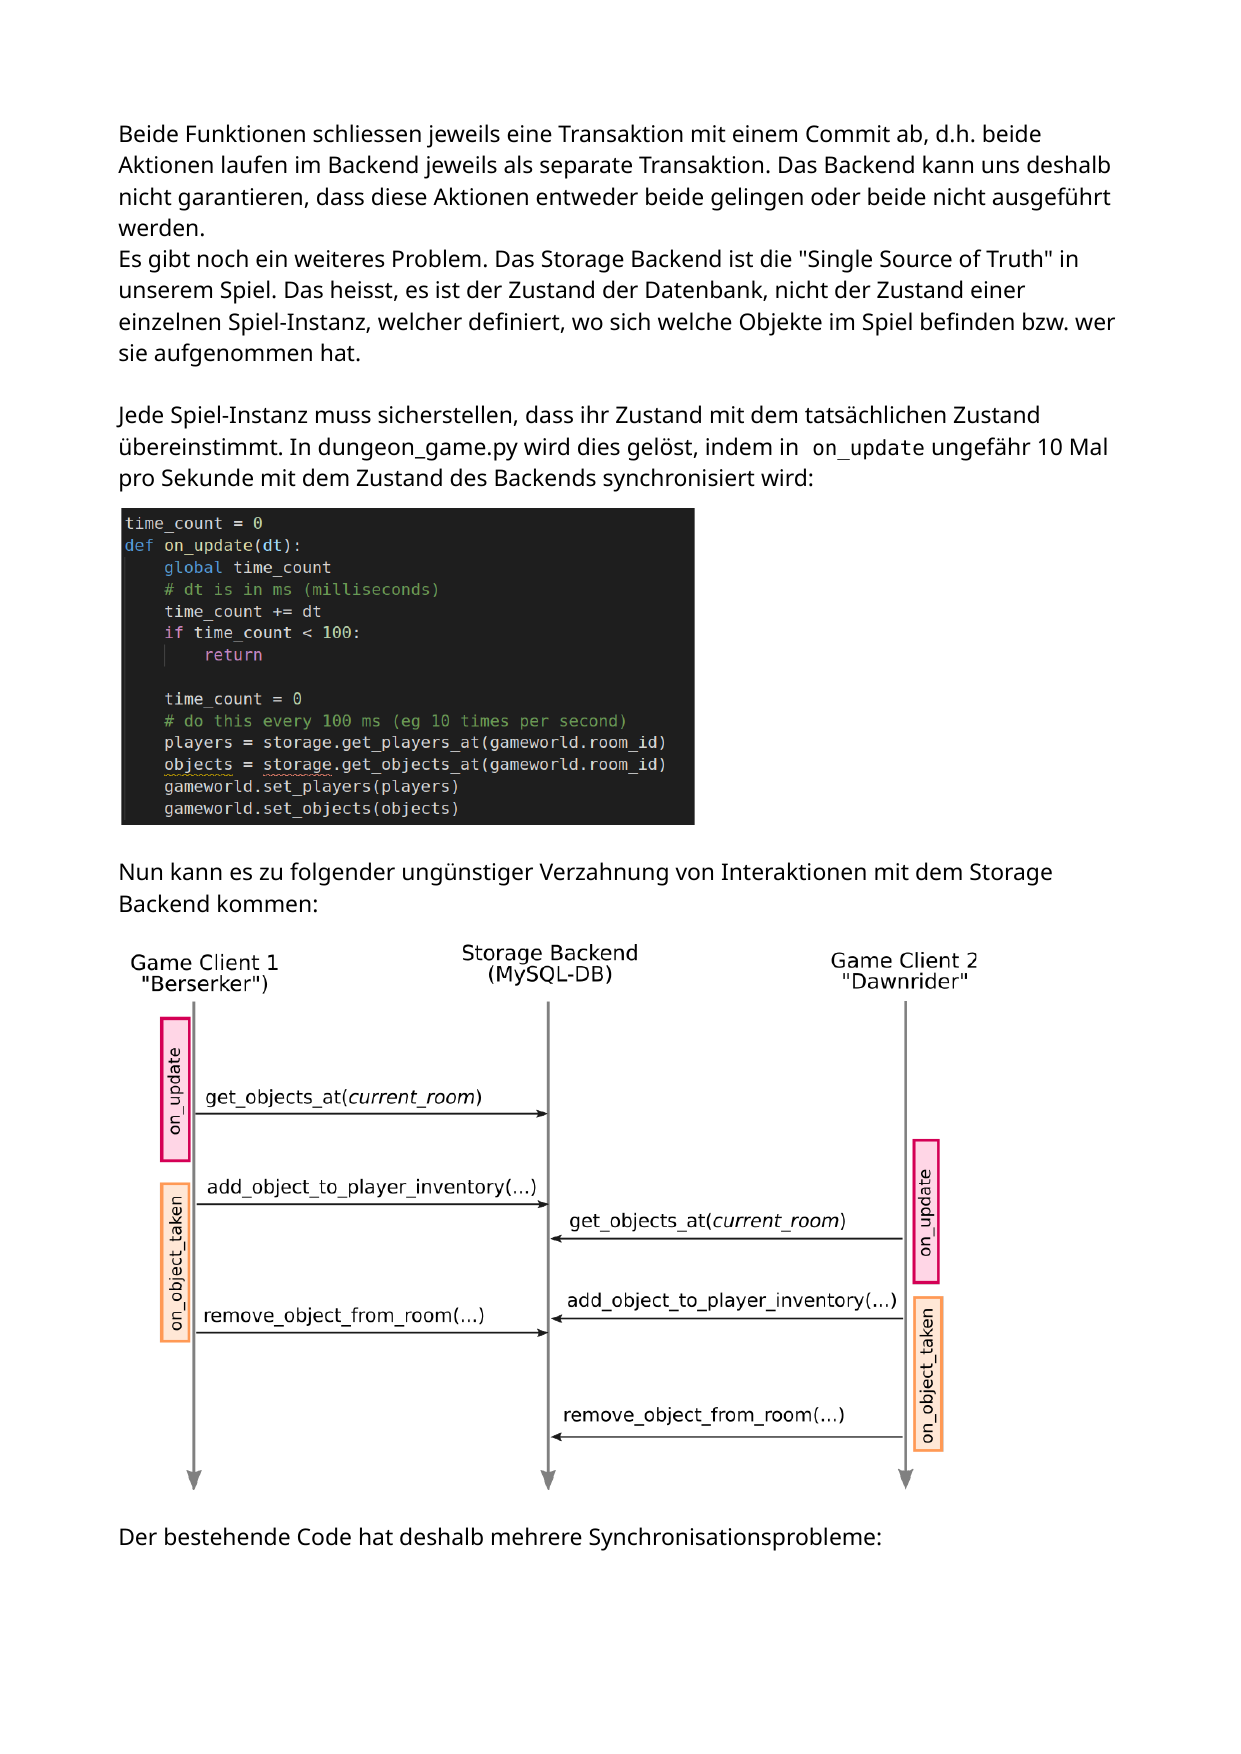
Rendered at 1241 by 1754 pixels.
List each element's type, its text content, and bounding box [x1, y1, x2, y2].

text Es gibt noch ein weiteres Problem. Das Storage Backend ist die "Single Source of Truth" in unserem Spiel. Das heisst, es ist der Zustand der Datenbank, nicht der Zustand einer einzelnen Spiel-Instanz, welcher definiert, wo sich welche Objekte im Spiel befinden bzw. wer sie aufgenommen hat. [118, 243, 1122, 368]
text Jede Spiel-Instanz muss sicherstellen, dass ihr Zustand mit dem tatsächlichen Zustand übereinstimmt. In dungeon_game.py wird dies gelöst, indem in on_update ungefähr 10 Mal pro Sekunde mit dem Zustand des Backends synchronisiert wird: [118, 399, 1122, 493]
picture [121, 508, 695, 825]
text Nun kann es zu folgender ungünstiger Verzahnung von Interaktionen mit dem Storage Backend kommen: [118, 856, 1122, 919]
text Der bestehende Code hat deshalb mehrere Synchronisationsprobleme: [118, 1521, 1122, 1552]
picture [131, 944, 977, 1490]
text Beide Funktionen schliessen jeweils eine Transaktion mit einem Commit ab, d.h. beide Aktionen laufen im Backend jeweils als separate Transaktion. Das Backend kann uns deshalb nicht garantieren, dass diese Aktionen entweder beide gelingen oder beide nicht ausgeführt werden. [118, 118, 1122, 243]
